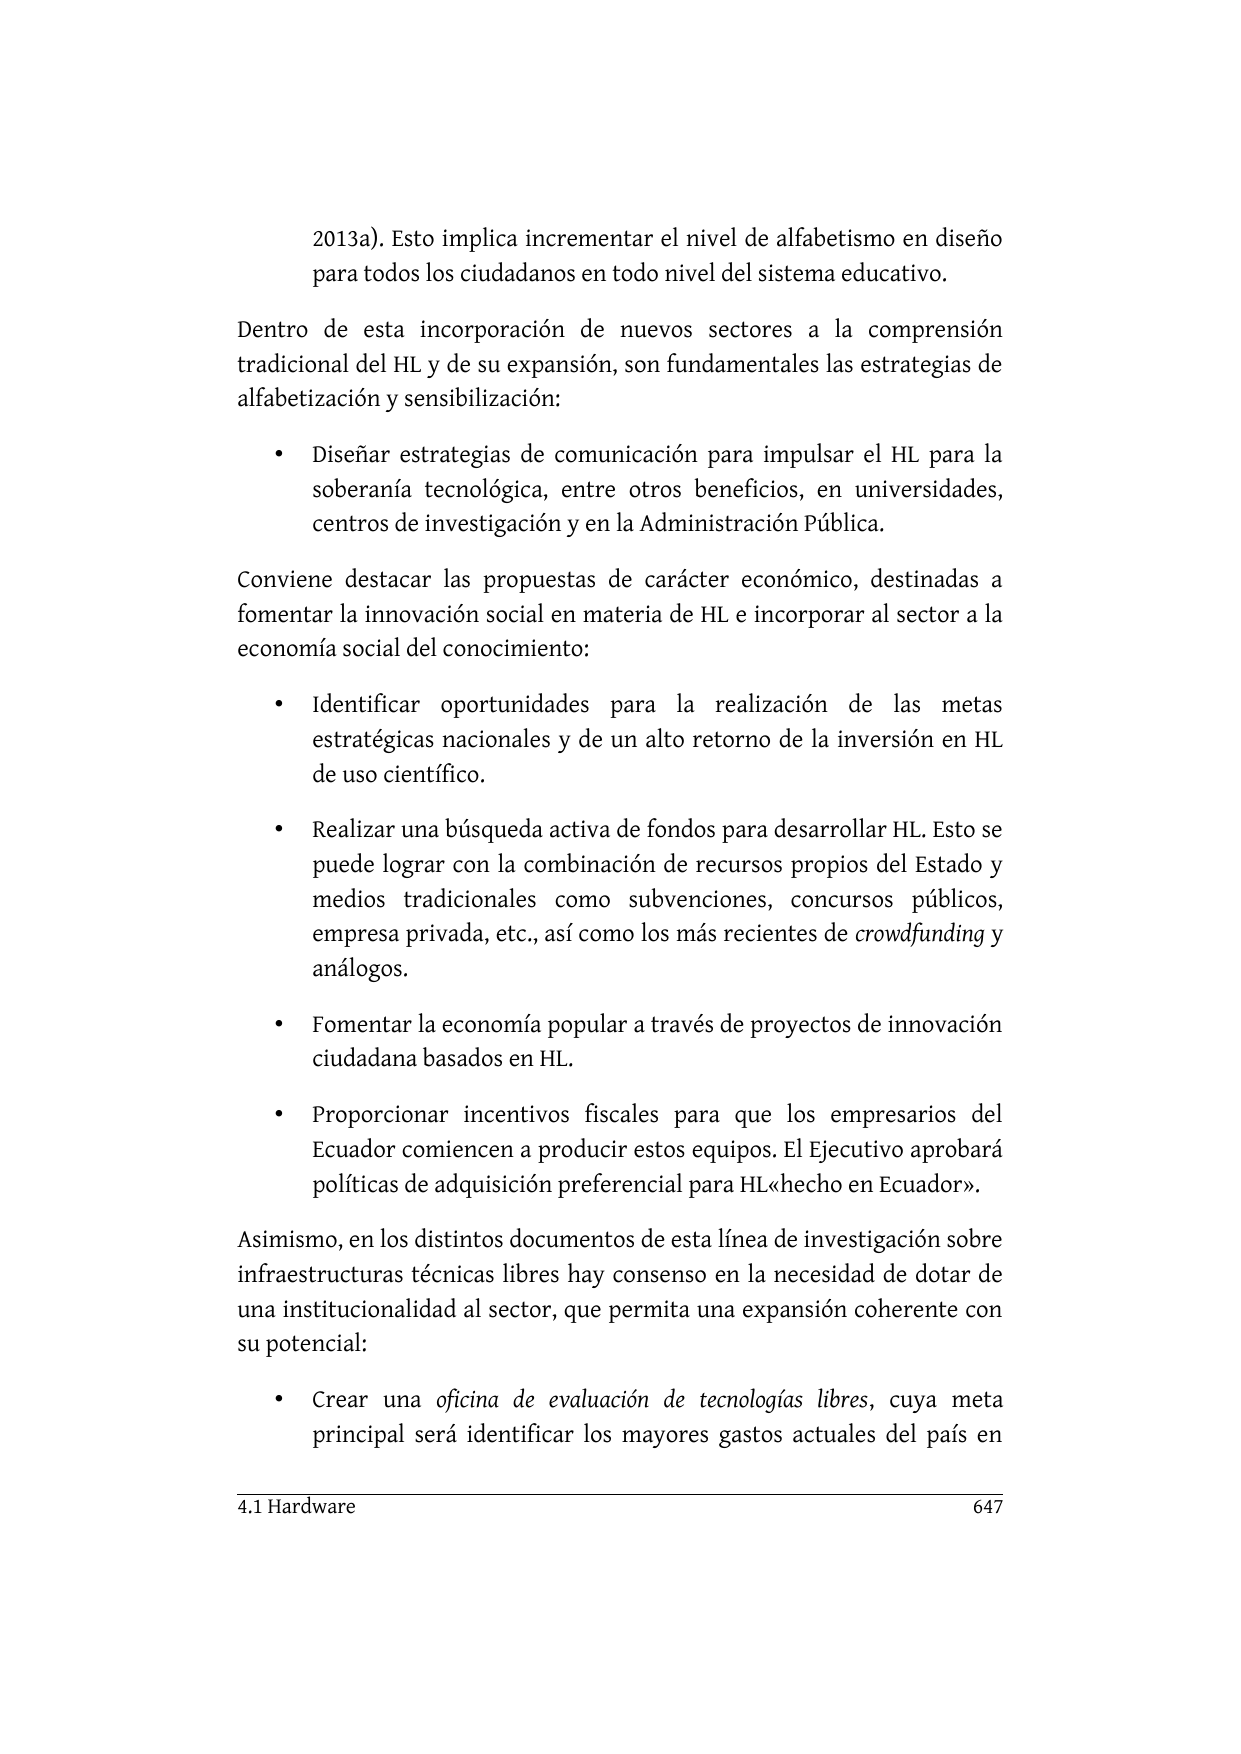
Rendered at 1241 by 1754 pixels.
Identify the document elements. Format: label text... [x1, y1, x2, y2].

list Proporcionar incentivos fiscales para que los empresarios del Ecuador comiencen a producir estos equipos. El Ejecutivo aprobará políticas de adquisición preferencial para HL«hecho en Ecuador». [274, 1101, 1003, 1199]
list Identificar oportunidades para la realización de las metas estratégicas nacionales y de un alto retorno de la inversión en HL de uso científico. [274, 691, 1003, 789]
list Diseñar estrategias de comunicación para impulsar el HL para la soberanía tecnológica, entre otros beneficios, en universidades, centros de investigación y en la Administración Pública. [274, 441, 1003, 539]
list Fomentar la economía popular a través de proyectos de innovación ciudadana basados en HL. [274, 1010, 1003, 1074]
list 2013a). Esto implica incrementar el nivel de alfabetismo en diseño para todos los ciudadanos en todo nivel del sistema educativo. [274, 225, 1003, 289]
text Conviene destacar las propuestas de carácter económico, destinadas a fomentar la innovación social en materia de HL e incorporar al sector a la economía social del conocimiento: [237, 566, 1003, 664]
list Crear una oficina de evaluación de tecnologías libres, cuya meta principal será identificar los mayores gastos actuales del país en [274, 1386, 1003, 1449]
text Asimismo, en los distintos documentos de esta línea de investigación sobre infraestructuras técnicas libres hay consenso en la necesidad de dotar de una institucionalidad al sector, que permita una expansión coherente con su potencial: [237, 1226, 1003, 1359]
list Realizar una búsqueda activa de fondos para desarrollar HL. Esto se puede lograr con la combinación de recursos propios del Estado y medios tradicionales como subvenciones, concursos públicos, empresa privada, etc., así como los más recientes de crowdfunding y análogos. [274, 816, 1003, 983]
text Dentro de esta incorporación de nuevos sectores a la comprensión tradicional del HL y de su expansión, son fundamentales las estrategias de alfabetización y sensibilización: [237, 315, 1003, 414]
